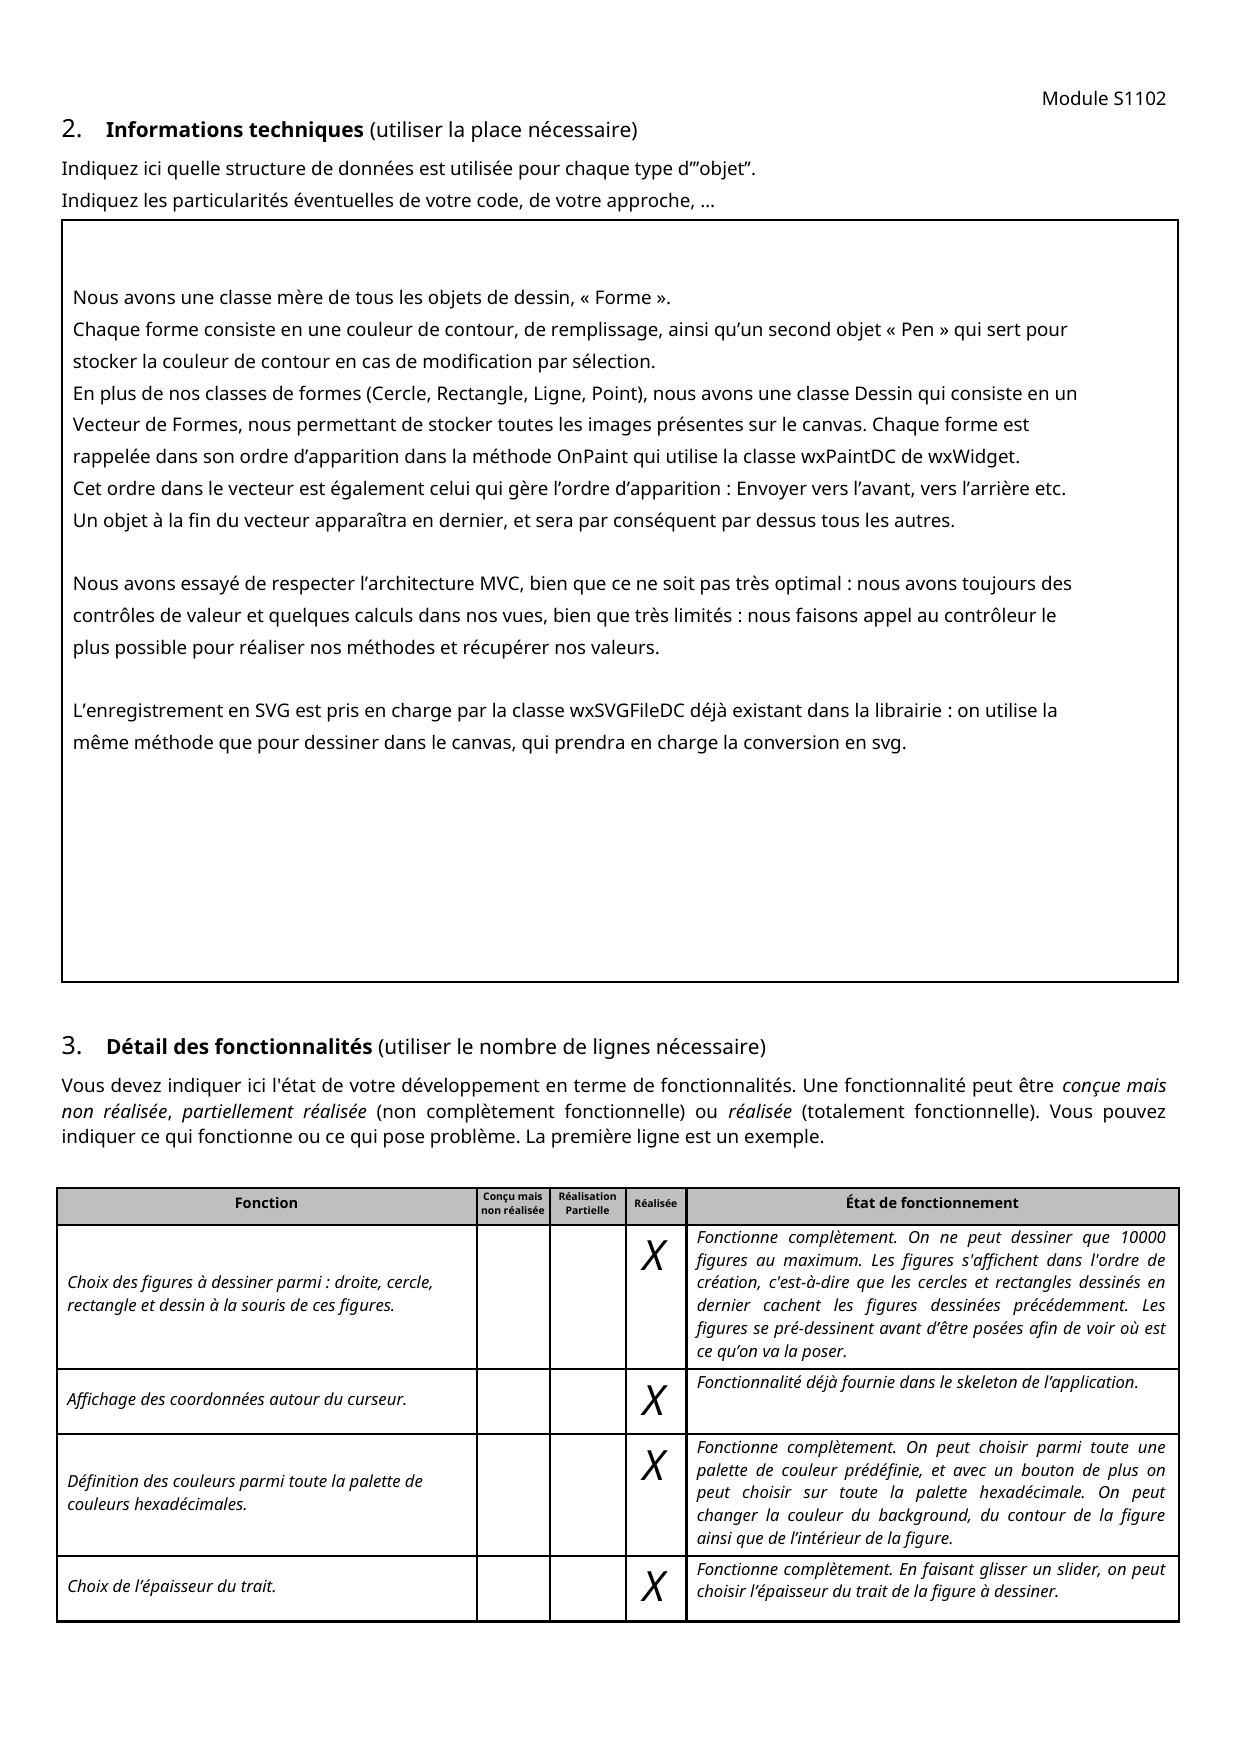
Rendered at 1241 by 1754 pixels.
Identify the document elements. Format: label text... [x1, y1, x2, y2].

table_cell [551, 1557, 625, 1620]
table_cell Affichage des coordonnées autour du curseur. [58, 1370, 476, 1433]
table_cell [551, 1435, 625, 1555]
table_cell X [627, 1557, 685, 1620]
list Détail des fonctionnalités (utiliser le nombre de lignes nécessaire) [61, 1028, 1167, 1062]
table_cell [478, 1226, 549, 1368]
table_header Nous avons une classe mère de tous les objets de dessin, « Forme ». Chaque forme consiste en une couleur de contour, de remplissage, ainsi qu’un second objet « Pen » qui sert pour stocker la couleur de contour en cas de modification par sélection. En plus de nos classes de formes (Cercle, Rectangle, Ligne, Point), nous avons une classe Dessin qui consiste en un Vecteur de Formes, nous permettant de stocker toutes les images présentes sur le canvas. Chaque forme est rappelée dans son ordre d’apparition dans la méthode OnPaint qui utilise la classe wxPaintDC de wxWidget. Cet ordre dans le vecteur est également celui qui gère l’ordre d’apparition : Envoyer vers l’avant, vers l’arrière etc. Un objet à la fin du vecteur apparaîtra en dernier, et sera par conséquent par dessus tous les autres. Nous avons essayé de respecter l’architecture MVC, bien que ce ne soit pas très optimal : nous avons toujours des contrôles de valeur et quelques calculs dans nos vues, bien que très limités : nous faisons appel au contrôleur le plus possible pour réaliser nos méthodes et récupérer nos valeurs. L’enregistrement en SVG est pris en charge par la classe wxSVGFileDC déjà existant dans la librairie : on utilise la même méthode que pour dessiner dans le canvas, qui prendra en charge la conversion en svg. [63, 221, 1177, 981]
list Informations techniques (utiliser la place nécessaire) [61, 111, 1167, 145]
table_cell Fonctionne complètement. On ne peut dessiner que 10000 figures au maximum. Les figures s'affichent dans l'ordre de création, c'est-à-dire que les cercles et rectangles dessinés en dernier cachent les figures dessinées précédemment. Les figures se pré-dessinent avant d’être posées afin de voir où est ce qu’on va la poser. [688, 1226, 1178, 1368]
table_header Fonction [58, 1189, 476, 1224]
table_cell Fonctionne complètement. En faisant glisser un slider, on peut choisir l’épaisseur du trait de la figure à dessiner. [688, 1557, 1178, 1620]
text Indiquez ici quelle structure de données est utilisée pour chaque type d’’’objet’’. [61, 155, 1139, 181]
table_cell [478, 1435, 549, 1555]
table_header Réalisée [627, 1189, 685, 1224]
text Vous devez indiquer ici l'état de votre développement en terme de fonctionnalités. Une fonctionnalité peut être conçue mais non réalisée, partiellement réalisée (non complètement fonctionnelle) ou réalisée (totalement fonctionnelle). Vous pouvez indiquer ce qui fonctionne ou ce qui pose problème. La première ligne est un exemple. [61, 1072, 1167, 1149]
text Indiquez les particularités éventuelles de votre code, de votre approche, … [61, 187, 1139, 213]
table_header Conçu mais non réalisée [478, 1189, 549, 1224]
table_header État de fonctionnement [688, 1189, 1178, 1224]
table_cell [478, 1557, 549, 1620]
table_cell Définition des couleurs parmi toute la palette de couleurs hexadécimales. [58, 1435, 476, 1555]
table_cell X [627, 1435, 685, 1555]
table_cell X [627, 1370, 685, 1433]
table_cell [551, 1226, 625, 1368]
table_cell [478, 1370, 549, 1433]
table_cell Choix des figures à dessiner parmi : droite, cercle, rectangle et dessin à la souris de ces figures. [58, 1226, 476, 1368]
table_cell Choix de l’épaisseur du trait. [58, 1557, 476, 1620]
table_cell Fonctionnalité déjà fournie dans le skeleton de l’application. [688, 1370, 1178, 1433]
table_header Réalisation Partielle [551, 1189, 625, 1224]
table_cell Fonctionne complètement. On peut choisir parmi toute une palette de couleur prédéfinie, et avec un bouton de plus on peut choisir sur toute la palette hexadécimale. On peut changer la couleur du background, du contour de la figure ainsi que de l’intérieur de la figure. [688, 1435, 1178, 1555]
table_cell X [627, 1226, 685, 1368]
table_cell [551, 1370, 625, 1433]
